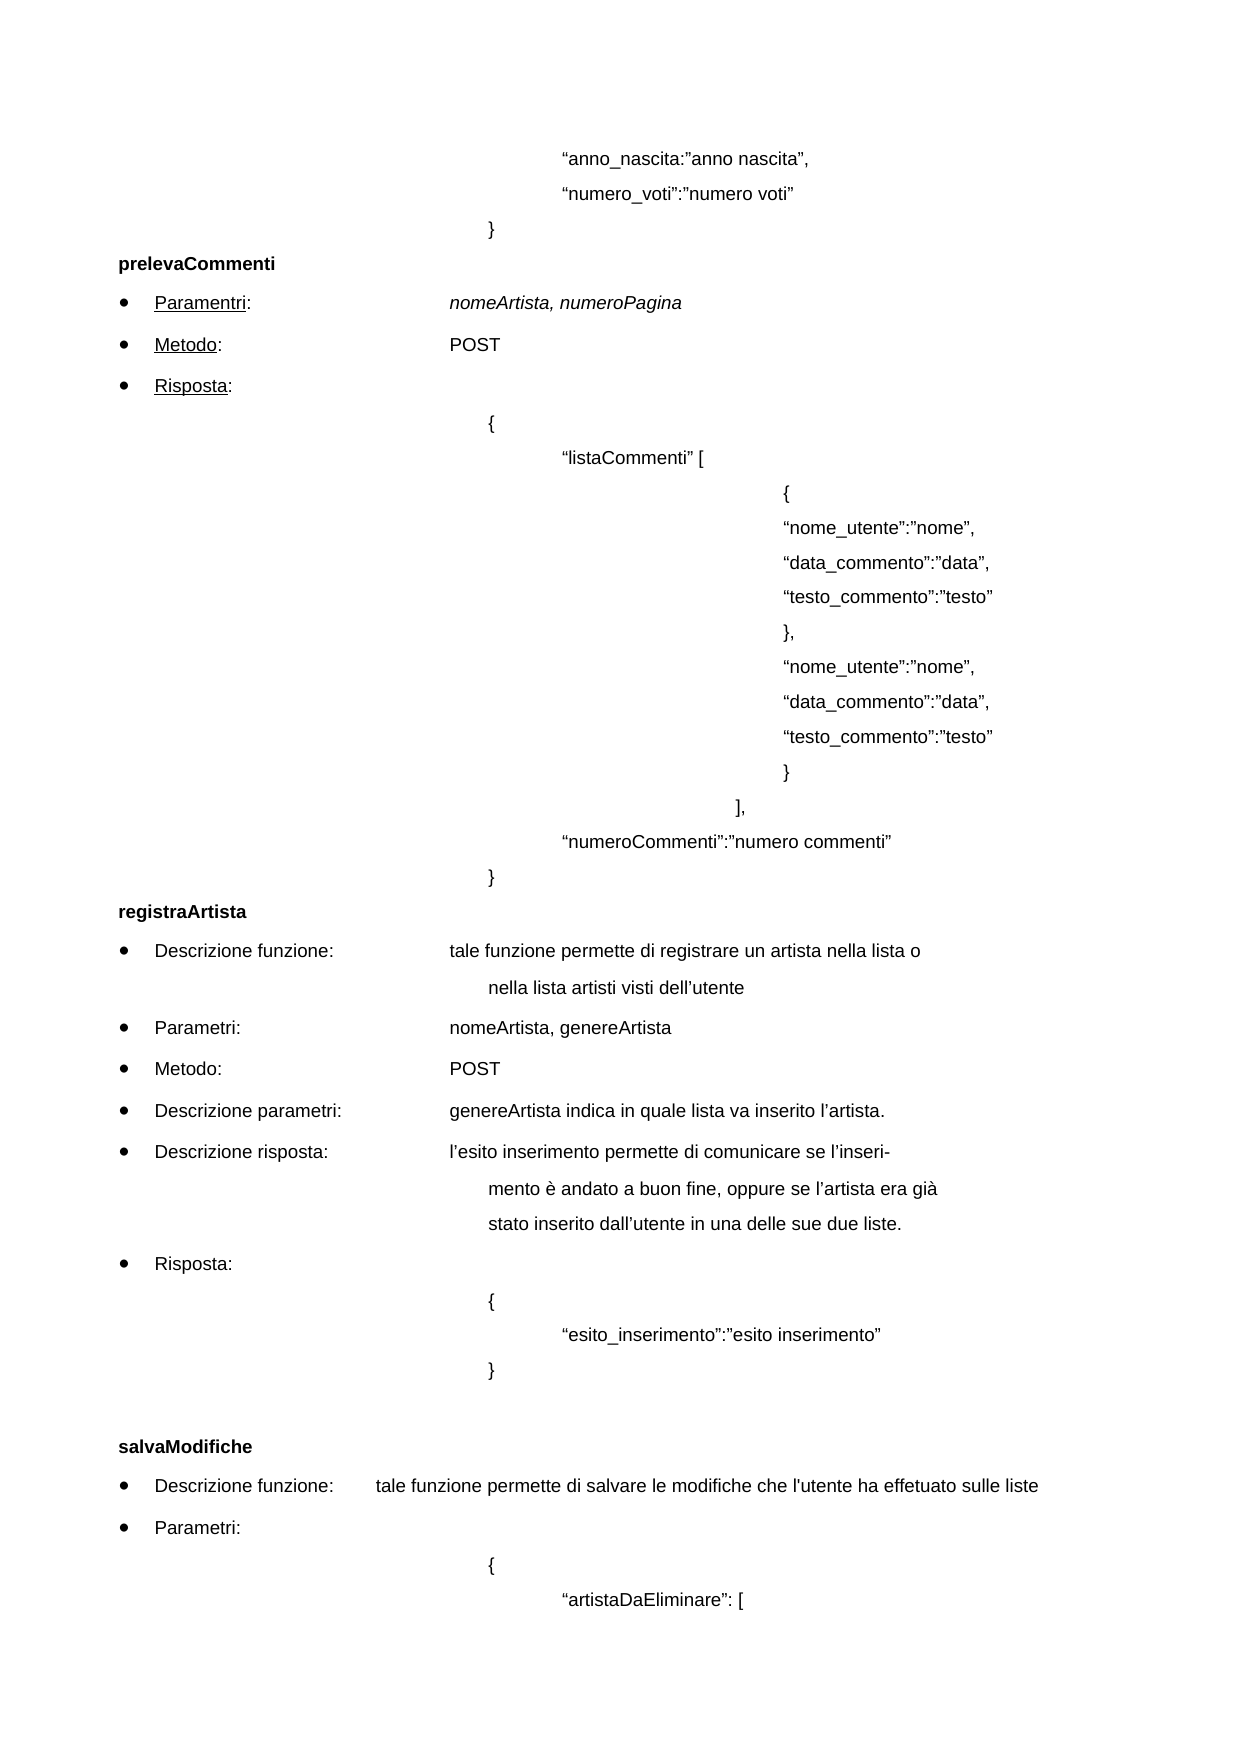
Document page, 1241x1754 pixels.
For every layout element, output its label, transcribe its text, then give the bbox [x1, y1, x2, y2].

list Paramentri: nomeArtista, numeroPagina [81, 287, 1122, 315]
text registraArtista [118, 900, 1122, 922]
text “testo_commento”:”testo” [193, 726, 1122, 747]
text “listaCommenti” [ [193, 447, 1122, 468]
list Descrizione risposta: l’esito inserimento permette di comunicare se l’inseri- [81, 1136, 1122, 1164]
text “numeroCommenti”:”numero commenti” [193, 831, 1122, 852]
text mento è andato a buon fine, oppure se l’artista era già [193, 1178, 1122, 1199]
text } [193, 866, 1122, 887]
list Parametri: [81, 1512, 1122, 1540]
text { [193, 1554, 1122, 1575]
list Parametri: nomeArtista, genereArtista [81, 1012, 1122, 1040]
text salvaModifiche [118, 1436, 1122, 1457]
list Risposta: [81, 370, 1122, 398]
text “testo_commento”:”testo” [193, 586, 1122, 608]
list Risposta: [81, 1248, 1122, 1276]
text ], [193, 796, 1122, 817]
text “nome_utente”:”nome”, [193, 517, 1122, 538]
text }, [193, 621, 1122, 643]
text } [193, 761, 1122, 782]
list Descrizione parametri: genereArtista indica in quale lista va inserito l’artista. [81, 1095, 1122, 1123]
text “numero_voti”:”numero voti” [193, 182, 1122, 204]
text stato inserito dall’utente in una delle sue due liste. [193, 1213, 1122, 1234]
text } [193, 1359, 1122, 1381]
list Metodo: POST [81, 329, 1122, 357]
text prelevaCommenti [118, 252, 1122, 274]
text “anno_nascita:”anno nascita”, [193, 148, 1122, 169]
text “nome_utente”:”nome”, [193, 656, 1122, 678]
text { [193, 482, 1122, 503]
text “artistaDaEliminare”: [ [193, 1588, 1122, 1610]
list Metodo: POST [81, 1053, 1122, 1081]
text } [193, 217, 1122, 239]
text “esito_inserimento”:”esito inserimento” [193, 1324, 1122, 1346]
text “data_commento”:”data”, [193, 691, 1122, 713]
list Descrizione funzione: tale funzione permette di registrare un artista nella lista o [81, 935, 1122, 963]
text nella lista artisti visti dell’utente [193, 977, 1122, 998]
text { [193, 1289, 1122, 1311]
text { [193, 412, 1122, 433]
text “data_commento”:”data”, [193, 551, 1122, 573]
list Descrizione funzione: tale funzione permette di salvare le modifiche che l'utente ha effetuato sulle liste [81, 1471, 1122, 1498]
